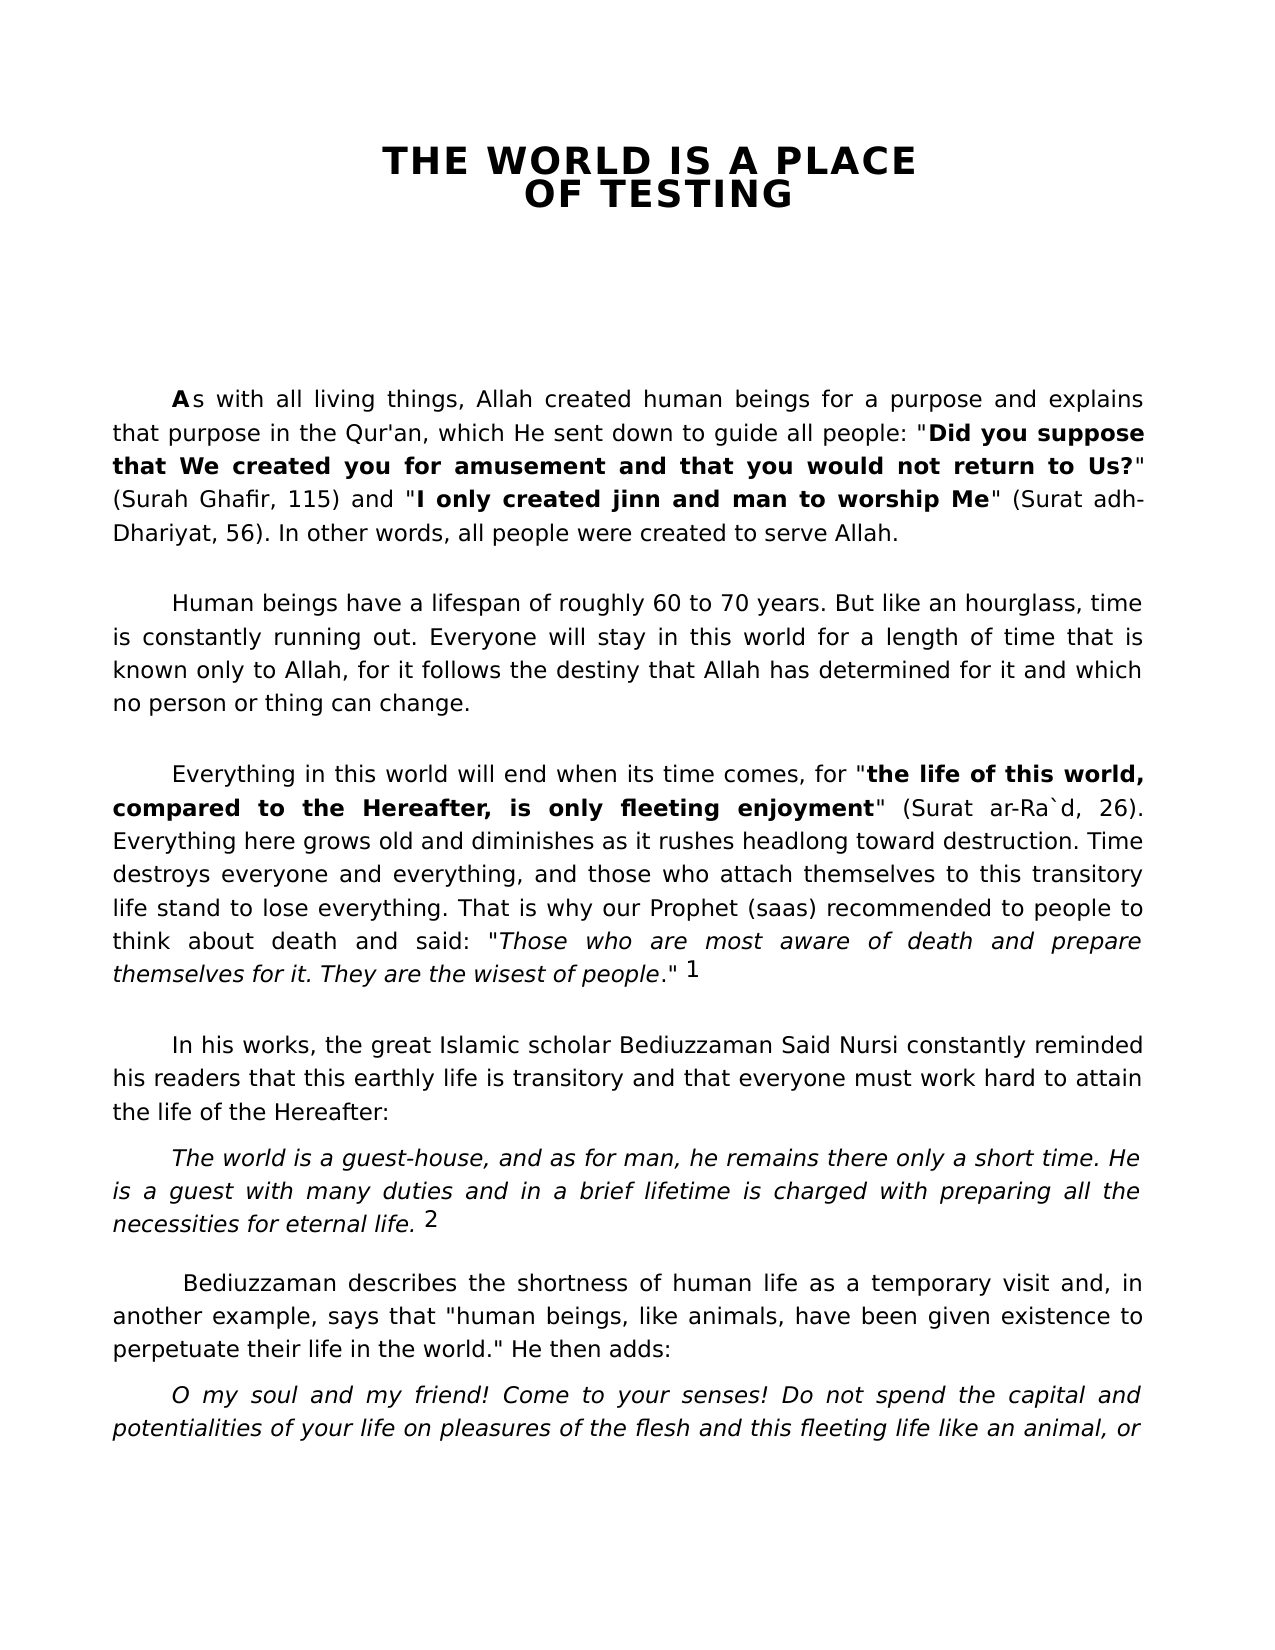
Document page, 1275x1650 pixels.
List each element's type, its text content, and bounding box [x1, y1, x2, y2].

text Bediuzzaman describes the shortness of human life as a temporary visit and, in another example, says that "human beings, like animals, have been given existence to perpetuate their life in the world." He then adds: [112, 1264, 1145, 1364]
text Everything in this world will end when its time comes, for "the life of this world, compared to the Hereafter, is only fleeting enjoyment" (Surat ar-Ra`d, 26). Everything here grows old and diminishes as it rushes headlong toward destruction. Time destroys everyone and everything, and those who attach themselves to this transitory life stand to lose everything. That is why our Prophet (saas) recommended to people to think about death and said: "Those who are most aware of death and prepare themselves for it. They are the wisest of people." 1 [112, 756, 1145, 989]
text The world is a guest-house, and as for man, he remains there only a short time. He is a guest with many duties and in a brief lifetime is charged with preparing all the necessities for eternal life. 2 [112, 1139, 1145, 1239]
text THE WORLD IS A PLACE OF TESTING [172, 148, 1145, 214]
text In his works, the great Islamic scholar Bediuzzaman Said Nursi constantly reminded his readers that this earthly life is transitory and that everyone must work hard to attain the life of the Hereafter: [112, 1027, 1145, 1127]
text As with all living things, Allah created human beings for a purpose and explains that purpose in the Qur'an, which He sent down to guide all people: "Did you suppose that We created you for amusement and that you would not return to Us?" (Surah Ghafir, 115) and "I only created jinn and man to worship Me" (Surat adh-Dhariyat, 56). In other words, all people were created to serve Allah. [112, 381, 1145, 548]
text Human beings have a lifespan of roughly 60 to 70 years. But like an hourglass, time is constantly running out. Everyone will stay in this world for a length of time that is known only to Allah, for it follows the destiny that Allah has determined for it and which no person or thing can change. [112, 585, 1145, 718]
text O my soul and my friend! Come to your senses! Do not spend the capital and potentialities of your life on pleasures of the flesh and this fleeting life like an animal, or [112, 1377, 1145, 1443]
